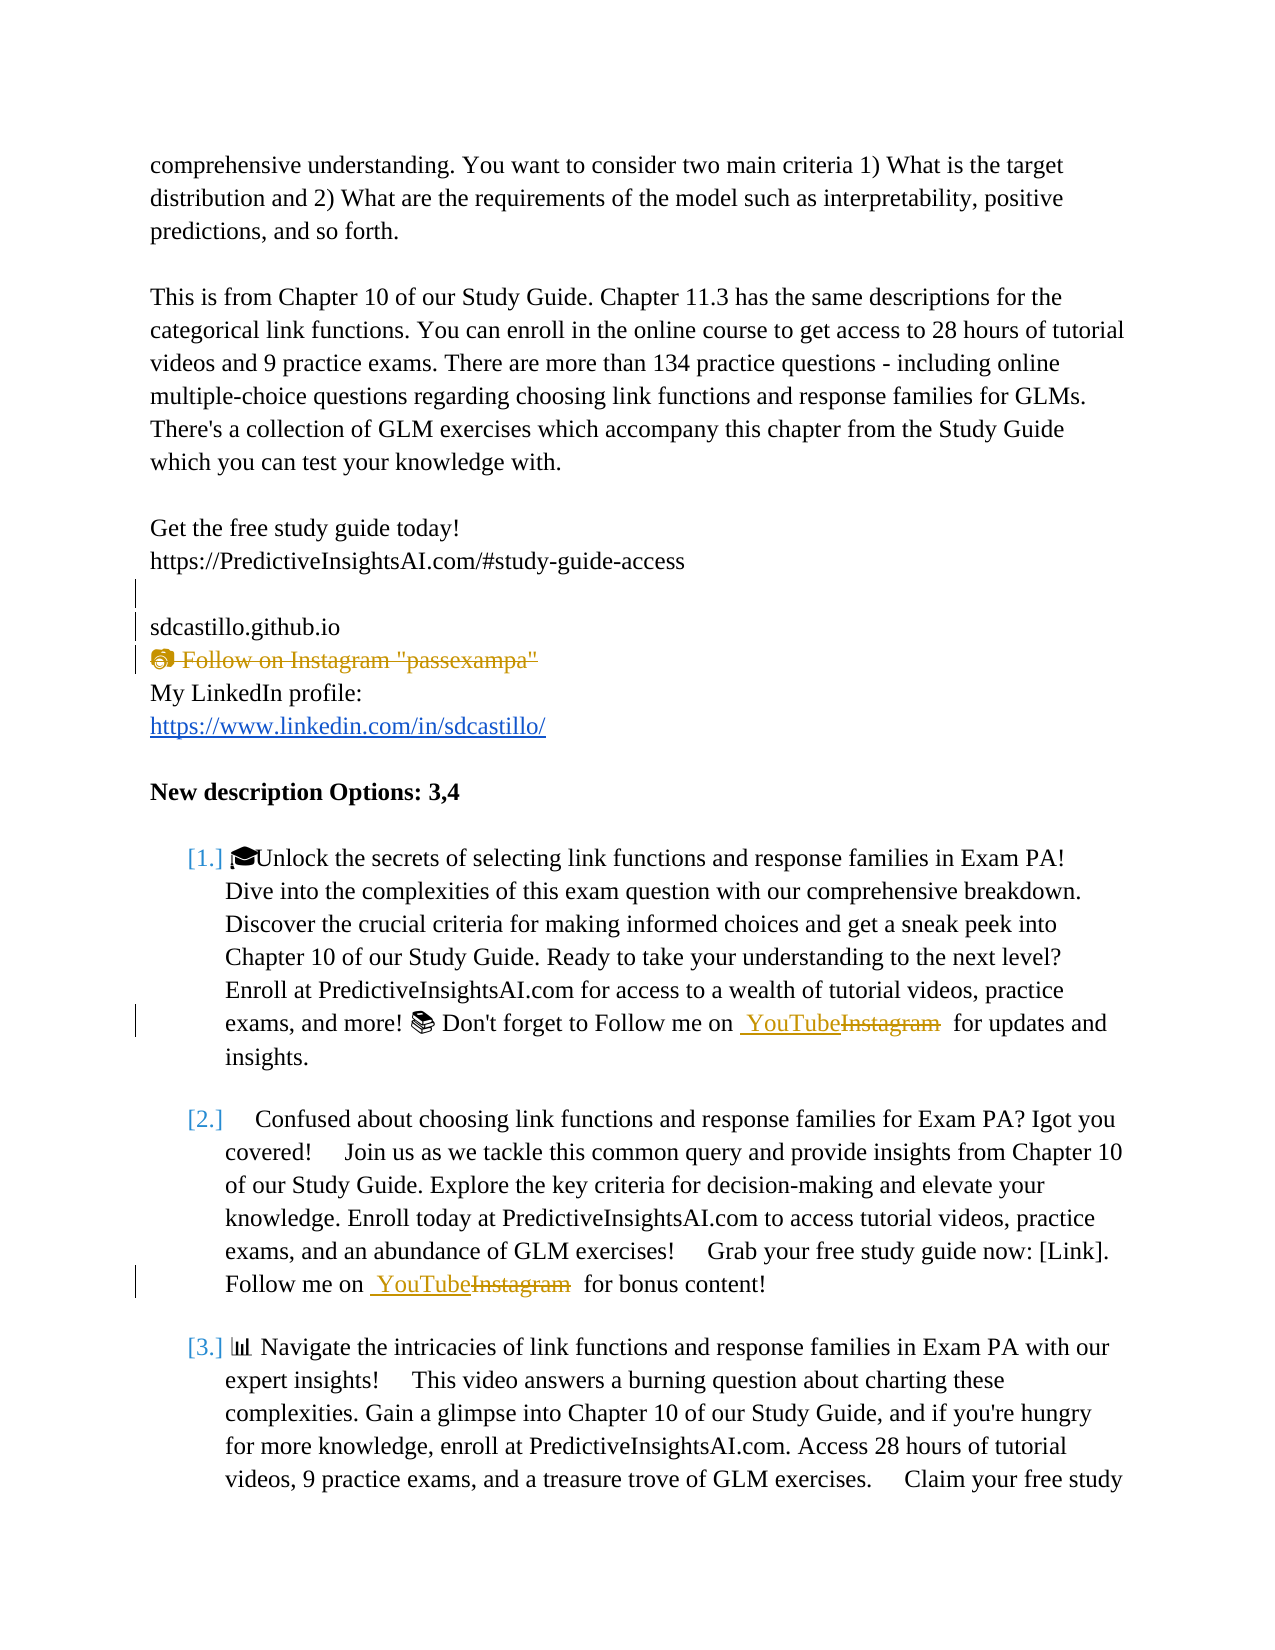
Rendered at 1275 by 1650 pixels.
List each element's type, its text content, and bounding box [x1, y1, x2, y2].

list 🎓 Unlock the secrets of selecting link functions and response families in Exam PA! 🚀 Dive into the complexities of this exam question with our comprehensive breakdown. Discover the crucial criteria for making informed choices and get a sneak peek into Chapter 10 of our Study Guide. Ready to take your understanding to the next level? Enroll at PredictiveInsightsAI.com for access to a wealth of tutorial videos, practice exams, and more! 📚 Don't forget to Follow me on YouTube for updates and insights. [187, 843, 1125, 1101]
text My LinkedIn profile: [150, 678, 1125, 707]
text New description Options: 3,4 [150, 777, 1125, 806]
text https://www.linkedin.com/in/sdcastillo/ [150, 711, 1125, 740]
text sdcastillo.github.io [150, 612, 1125, 641]
list 📊 Navigate the intricacies of link functions and response families in Exam PA with our expert insights! 🎥 This video answers a burning question about charting these complexities. Gain a glimpse into Chapter 10 of our Study Guide, and if you're hungry for more knowledge, enroll at PredictiveInsightsAI.com. Access 28 hours of tutorial videos, 9 practice exams, and a treasure trove of GLM exercises. 🚀 Claim your free study [187, 1332, 1125, 1493]
text Get the free study guide today! [150, 513, 1125, 542]
list 🤔 Confused about choosing link functions and response families for Exam PA? Igot you covered! 🌐 Join us as we tackle this common query and provide insights from Chapter 10 of our Study Guide. Explore the key criteria for decision-making and elevate your knowledge. Enroll today at PredictiveInsightsAI.com to access tutorial videos, practice exams, and an abundance of GLM exercises! 🚀 Grab your free study guide now: [Link]. Follow me on YouTube for bonus content! [187, 1104, 1125, 1328]
text This is from Chapter 10 of our Study Guide. Chapter 11.3 has the same descriptions for the categorical link functions. You can enroll in the online course to get access to 28 hours of tutorial videos and 9 practice exams. There are more than 134 practice questions - including online multiple-choice questions regarding choosing link functions and response families for GLMs. There's a collection of GLM exercises which accompany this chapter from the Study Guide which you can test your knowledge with. [150, 282, 1125, 476]
text comprehensive understanding. You want to consider two main criteria 1) What is the target distribution and 2) What are the requirements of the model such as interpretability, positive predictions, and so forth. [150, 150, 1125, 245]
text https://PredictiveInsightsAI.com/#study-guide-access [150, 546, 1125, 575]
